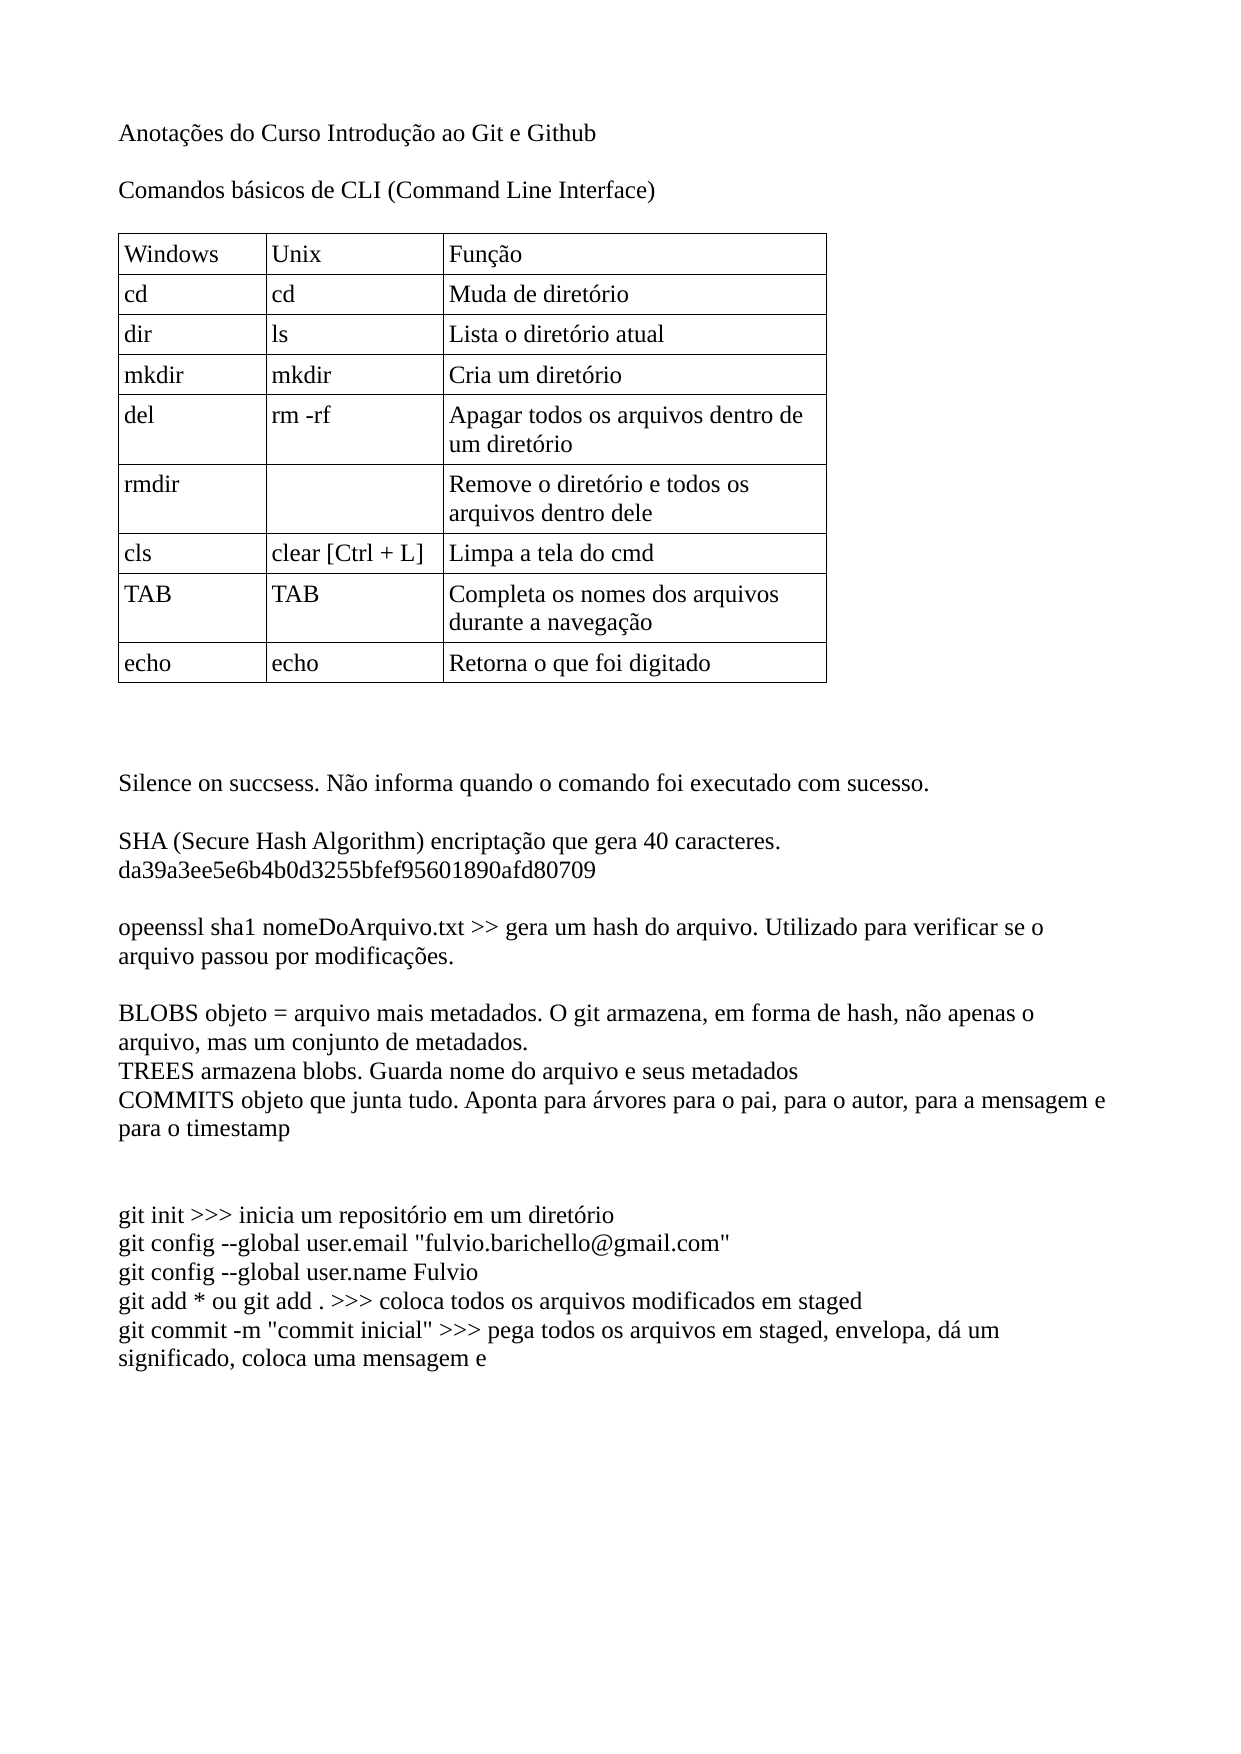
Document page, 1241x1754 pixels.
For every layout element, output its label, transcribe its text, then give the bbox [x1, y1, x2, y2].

text opeenssl sha1 nomeDoArquivo.txt >> gera um hash do arquivo. Utilizado para verificar se o arquivo passou por modificações. [118, 912, 1122, 970]
table_header Windows [119, 234, 266, 273]
text da39a3ee5e6b4b0d3255bfef95601890afd80709 [118, 855, 1122, 883]
text Anotações do Curso Introdução ao Git e Github [118, 118, 1122, 147]
table_cell Completa os nomes dos arquivos durante a navegação [444, 574, 826, 642]
table_header Unix [267, 234, 443, 273]
text git add * ou git add . >>> coloca todos os arquivos modificados em staged [118, 1286, 1122, 1315]
text BLOBS objeto = arquivo mais metadados. O git armazena, em forma de hash, não apenas o arquivo, mas um conjunto de metadados. [118, 998, 1122, 1056]
table_cell [267, 465, 443, 532]
table_cell cls [119, 534, 266, 573]
table_cell cd [267, 275, 443, 314]
table_cell echo [267, 643, 443, 682]
text git commit -m "commit inicial" >>> pega todos os arquivos em staged, envelopa, dá um significado, coloca uma mensagem e [118, 1315, 1122, 1372]
table_cell cd [119, 275, 266, 314]
table_cell rmdir [119, 465, 266, 532]
table_cell dir [119, 315, 266, 354]
table_cell TAB [119, 574, 266, 642]
table_header Função [444, 234, 826, 273]
text SHA (Secure Hash Algorithm) encriptação que gera 40 caracteres. [118, 826, 1122, 855]
table_cell echo [119, 643, 266, 682]
table_cell Retorna o que foi digitado [444, 643, 826, 682]
text TREES armazena blobs. Guarda nome do arquivo e seus metadados [118, 1056, 1122, 1085]
text git config --global user.email "fulvio.barichello@gmail.com" [118, 1228, 1122, 1257]
table_cell rm -rf [267, 395, 443, 463]
table_cell clear [Ctrl + L] [267, 534, 443, 573]
table_cell Remove o diretório e todos os arquivos dentro dele [444, 465, 826, 532]
text COMMITS objeto que junta tudo. Aponta para árvores para o pai, para o autor, para a mensagem e para o timestamp [118, 1085, 1122, 1142]
table_cell Apagar todos os arquivos dentro de um diretório [444, 395, 826, 463]
table_cell TAB [267, 574, 443, 642]
table_cell Muda de diretório [444, 275, 826, 314]
text Silence on succsess. Não informa quando o comando foi executado com sucesso. [118, 768, 1122, 797]
table_cell mkdir [119, 355, 266, 394]
table_cell Lista o diretório atual [444, 315, 826, 354]
text git config --global user.name Fulvio [118, 1257, 1122, 1286]
table_cell del [119, 395, 266, 463]
text Comandos básicos de CLI (Command Line Interface) [118, 176, 1122, 204]
table_cell Limpa a tela do cmd [444, 534, 826, 573]
text git init >>> inicia um repositório em um diretório [118, 1200, 1122, 1228]
table_cell mkdir [267, 355, 443, 394]
table_cell ls [267, 315, 443, 354]
table_cell Cria um diretório [444, 355, 826, 394]
